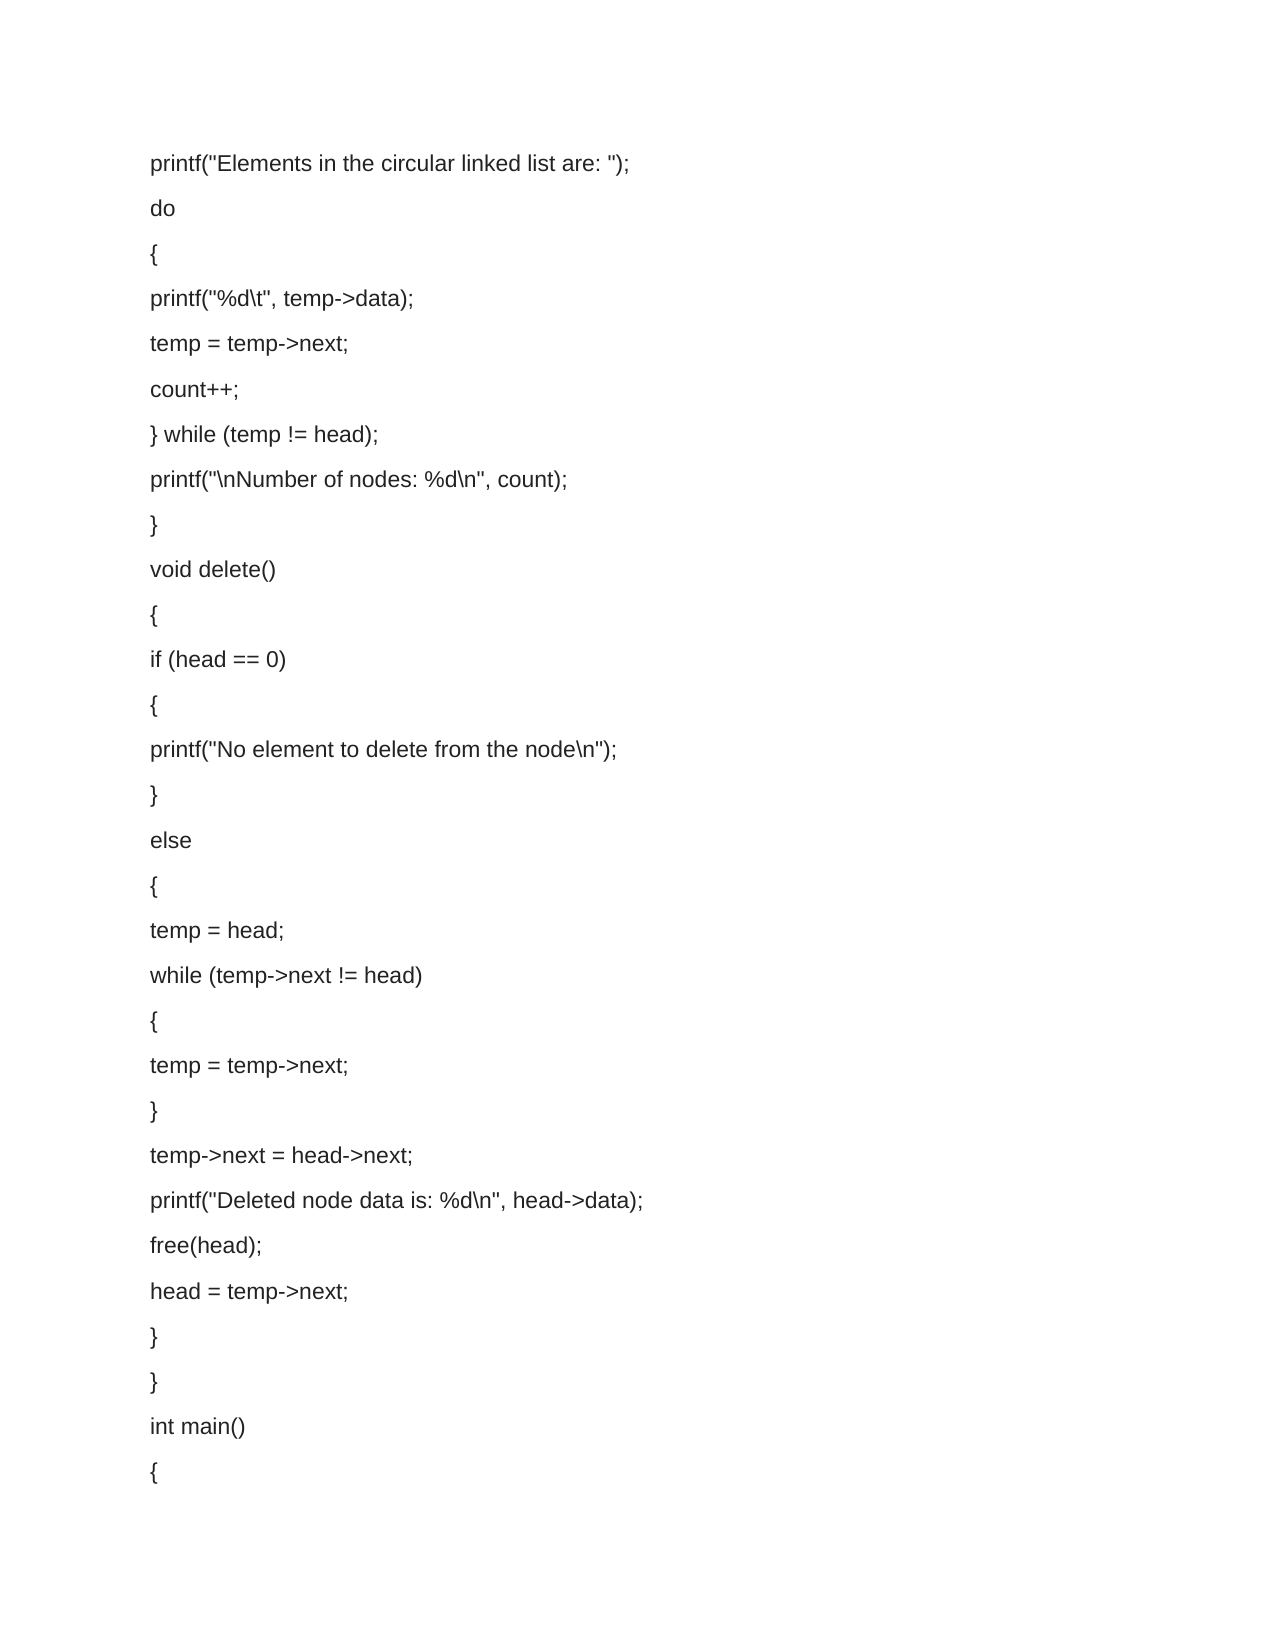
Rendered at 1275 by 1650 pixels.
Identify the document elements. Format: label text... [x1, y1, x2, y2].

text { [150, 1458, 1125, 1484]
text } [150, 511, 1125, 537]
text { [150, 240, 1125, 267]
text free(head); [150, 1232, 1125, 1259]
text count++; [150, 376, 1125, 402]
text do [150, 195, 1125, 221]
text head = temp->next; [150, 1278, 1125, 1304]
text int main() [150, 1413, 1125, 1439]
text temp = temp->next; [150, 1052, 1125, 1078]
text temp->next = head->next; [150, 1142, 1125, 1169]
text printf("%d\t", temp->data); [150, 285, 1125, 312]
text if (head == 0) [150, 646, 1125, 672]
text temp = temp->next; [150, 330, 1125, 357]
text while (temp->next != head) [150, 962, 1125, 988]
text temp = head; [150, 917, 1125, 943]
text { [150, 1007, 1125, 1033]
text printf("Deleted node data is: %d\n", head->data); [150, 1187, 1125, 1214]
text { [150, 872, 1125, 898]
text printf("No element to delete from the node\n"); [150, 736, 1125, 763]
text } while (temp != head); [150, 421, 1125, 447]
text else [150, 827, 1125, 853]
text } [150, 1368, 1125, 1394]
text } [150, 1323, 1125, 1349]
text } [150, 781, 1125, 808]
text { [150, 691, 1125, 718]
text printf("\nNumber of nodes: %d\n", count); [150, 466, 1125, 492]
text void delete() [150, 556, 1125, 582]
text { [150, 601, 1125, 627]
text printf("Elements in the circular linked list are: "); [150, 150, 1125, 176]
text } [150, 1097, 1125, 1123]
